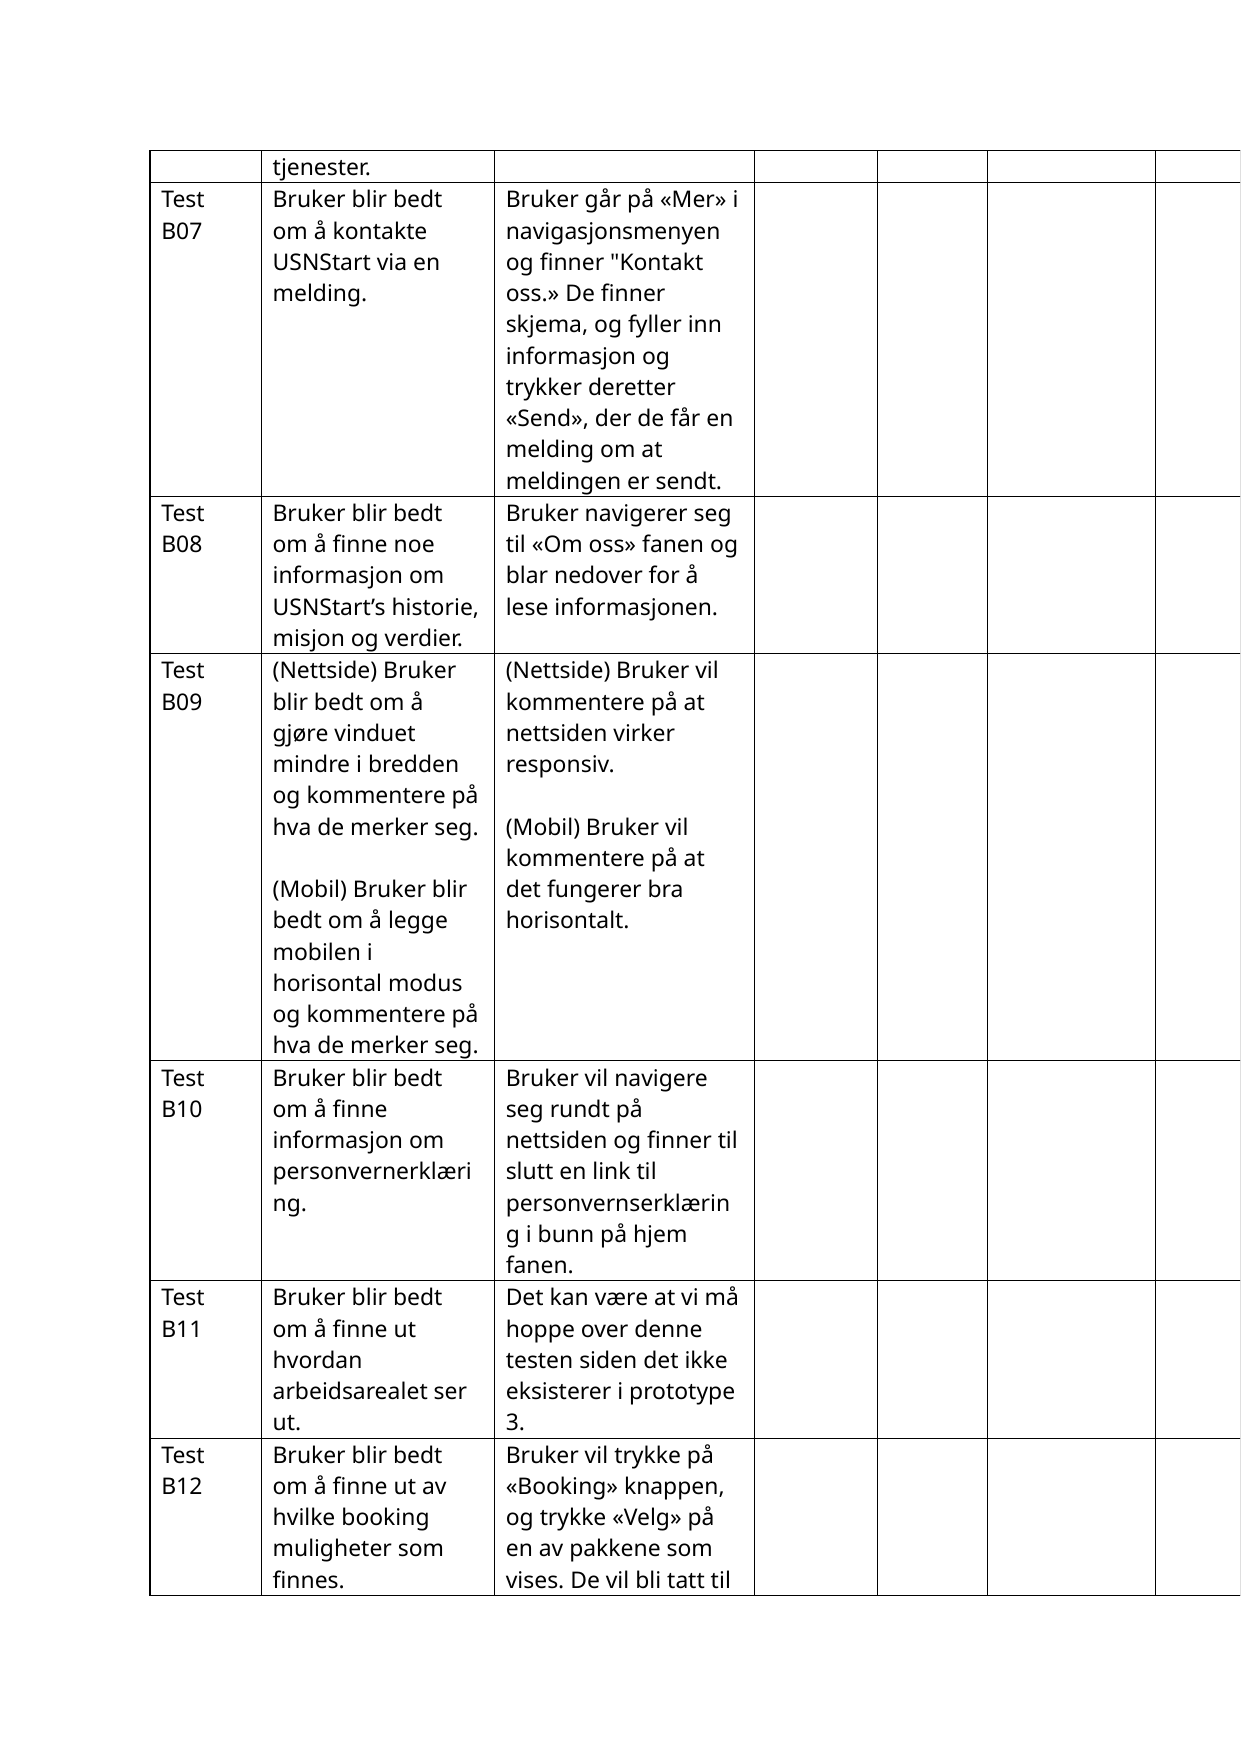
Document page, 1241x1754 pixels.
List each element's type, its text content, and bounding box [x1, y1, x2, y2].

table_cell [878, 1281, 987, 1437]
table_cell [878, 183, 987, 496]
table_cell [878, 151, 987, 182]
table_cell Bruker blir bedt om å finne informasjon om personvernerklæring. [262, 1061, 494, 1280]
table_cell [755, 654, 877, 1060]
table_cell Det kan være at vi må hoppe over denne testen siden det ikke eksisterer i prototype 3. [495, 1281, 754, 1437]
table_cell [878, 497, 987, 653]
table_cell [988, 1281, 1155, 1437]
table_cell Test B08 [151, 497, 261, 653]
table_cell [151, 151, 261, 182]
table_cell Bruker vil navigere seg rundt på nettsiden og finner til slutt en link til personvernserklæring i bunn på hjem fanen. [495, 1061, 754, 1280]
table_cell [755, 183, 877, 496]
table_cell [988, 183, 1155, 496]
table_cell [1156, 183, 1240, 496]
table_cell [1156, 654, 1240, 1060]
table_cell (Nettside) Bruker blir bedt om å gjøre vinduet mindre i bredden og kommentere på hva de merker seg. (Mobil) Bruker blir bedt om å legge mobilen i horisontal modus og kommentere på hva de merker seg. [262, 654, 494, 1060]
table_cell tjenester. [262, 151, 494, 182]
table_cell [988, 1061, 1155, 1280]
table_cell Test B12 [151, 1439, 261, 1595]
table_cell [988, 151, 1155, 182]
table_cell [755, 497, 877, 653]
table_cell [1156, 497, 1240, 653]
table_cell [755, 1061, 877, 1280]
table_cell Test B09 [151, 654, 261, 1060]
table_cell [1156, 1439, 1240, 1595]
table_cell Bruker blir bedt om å finne ut hvordan arbeidsarealet ser ut. [262, 1281, 494, 1437]
table_cell [878, 654, 987, 1060]
table_cell [988, 1439, 1155, 1595]
table_cell Test B07 [151, 183, 261, 496]
table_cell [495, 151, 754, 182]
table_cell Bruker vil trykke på «Booking» knappen, og trykke «Velg» på en av pakkene som vises. De vil bli tatt til [495, 1439, 754, 1595]
table_cell [1156, 1281, 1240, 1437]
table_cell [988, 497, 1155, 653]
table_cell [1156, 1061, 1240, 1280]
table_cell Bruker navigerer seg til «Om oss» fanen og blar nedover for å lese informasjonen. [495, 497, 754, 653]
table_cell Test B11 [151, 1281, 261, 1437]
table_cell Bruker blir bedt om å finne ut av hvilke booking muligheter som finnes. [262, 1439, 494, 1595]
table_cell [755, 151, 877, 182]
table_cell [878, 1439, 987, 1595]
table_cell [988, 654, 1155, 1060]
table_cell [755, 1439, 877, 1595]
table_cell (Nettside) Bruker vil kommentere på at nettsiden virker responsiv. (Mobil) Bruker vil kommentere på at det fungerer bra horisontalt. [495, 654, 754, 1060]
table_cell [1156, 151, 1240, 182]
table_cell Bruker blir bedt om å kontakte USNStart via en melding. [262, 183, 494, 496]
table_cell [878, 1061, 987, 1280]
table_cell Bruker blir bedt om å finne noe informasjon om USNStart’s historie, misjon og verdier. [262, 497, 494, 653]
table_cell [755, 1281, 877, 1437]
table_cell Test B10 [151, 1061, 261, 1280]
table_cell Bruker går på «Mer» i navigasjonsmenyen og finner "Kontakt oss.» De finner skjema, og fyller inn informasjon og trykker deretter «Send», der de får en melding om at meldingen er sendt. [495, 183, 754, 496]
